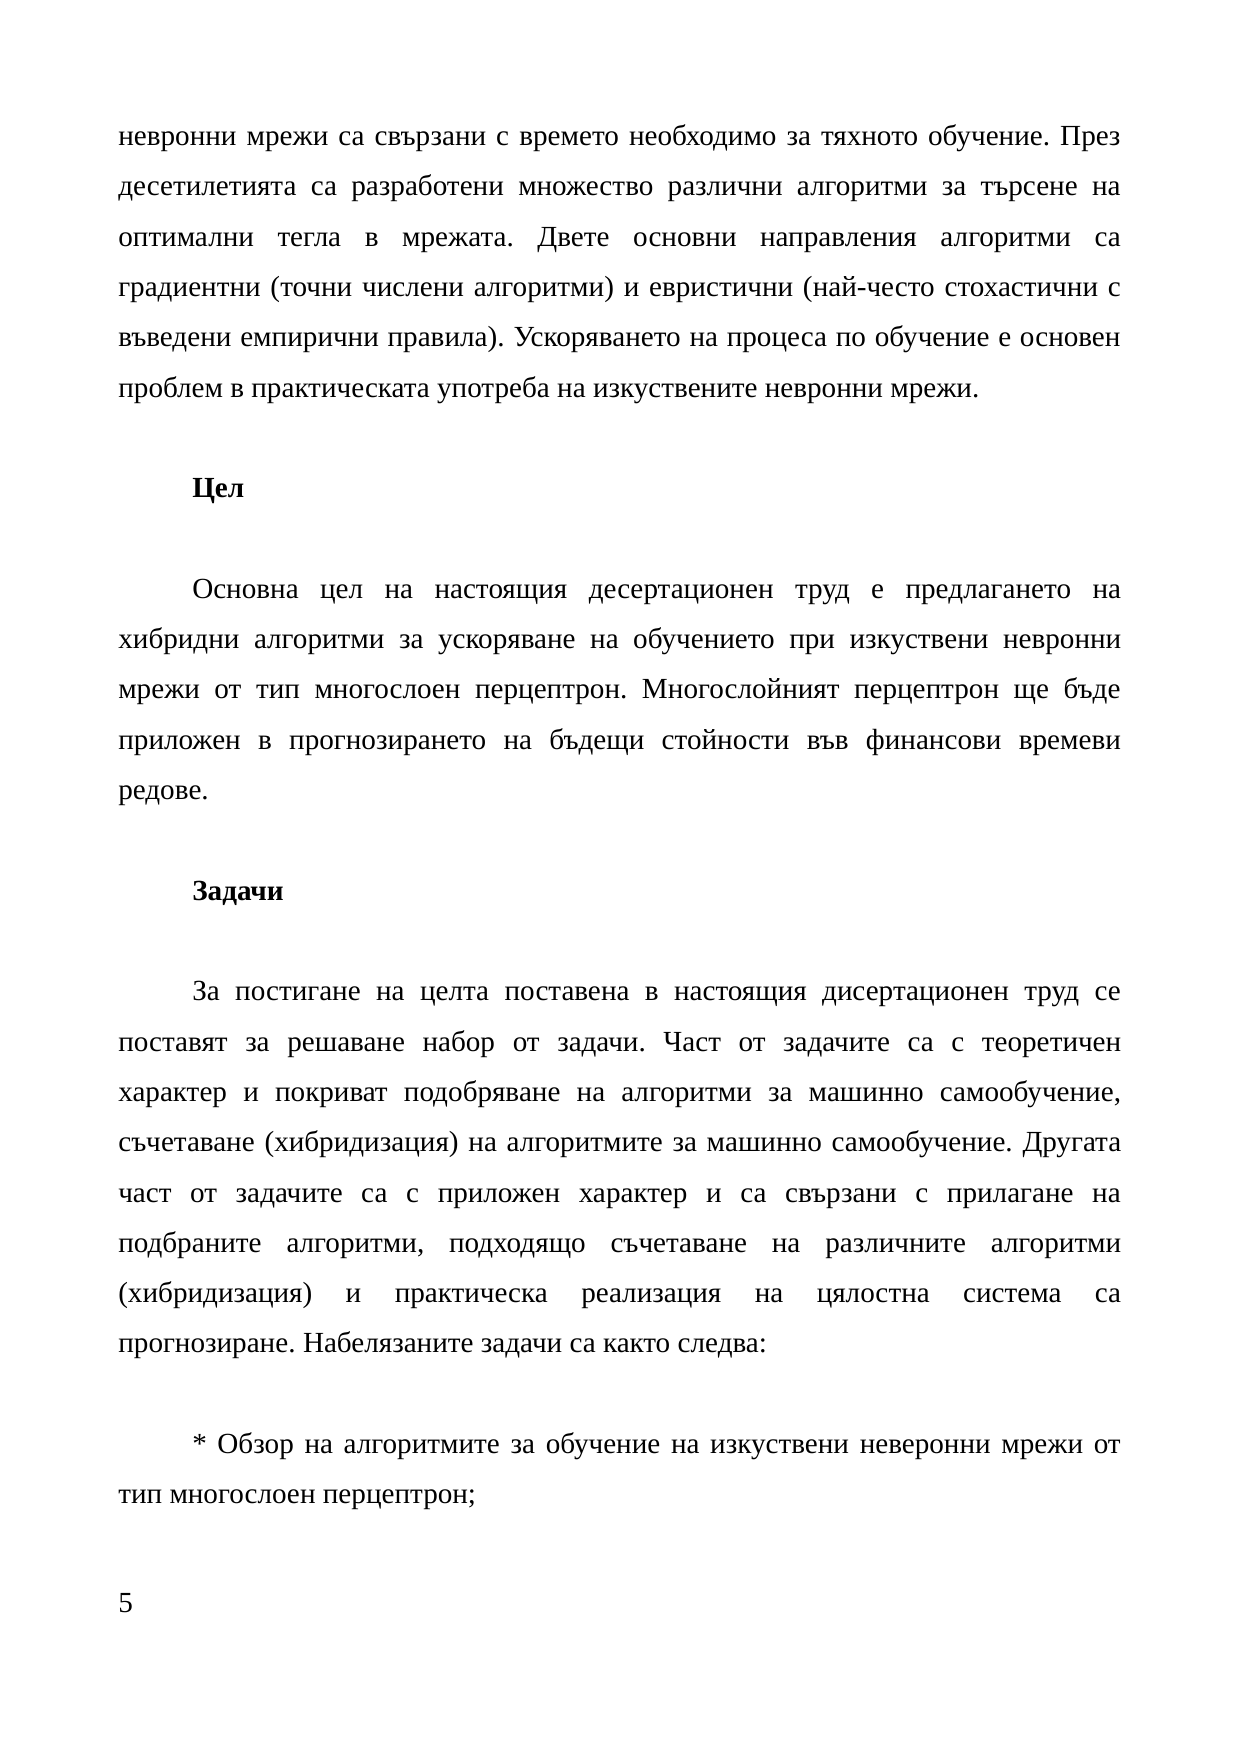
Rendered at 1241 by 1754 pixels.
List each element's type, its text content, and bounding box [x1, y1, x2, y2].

text Цел [118, 470, 1122, 504]
text * Обзор на алгоритмите за обучение на изкуствени неверонни мрежи от тип многослоен перцептрон; [118, 1426, 1122, 1510]
text За постигане на целта поставена в настоящия дисертационен труд се поставят за решаване набор от задачи. Част от задачите са с теоретичен характер и покриват подобряване на алгоритми за машинно самообучение, съчетаване (хибридизация) на алгоритмите за машинно самообучение. Другата част от задачите са с приложен характер и са свързани с прилагане на подбраните алгоритми, подходящо съчетаване на различните алгоритми (хибридизация) и практическа реализация на цялостна система са прогнозиране. Набелязаните задачи са както следва: [118, 973, 1122, 1359]
text Основна цел на настоящия десертационен труд е предлагането на хибридни алгоритми за ускоряване на обучението при изкуствени невронни мрежи от тип многослоен перцептрон. Многослойният перцептрон ще бъде приложен в прогнозирането на бъдещи стойности във финансови времеви редове. [118, 571, 1122, 806]
text невронни мрежи са свързани с времето необходимо за тяхното обучение. През десетилетията са разработени множество различни алгоритми за търсене на оптимални тегла в мрежата. Двете основни направления алгоритми са градиентни (точни числени алгоритми) и евристични (най-често стохастични с въведени емпирични правила). Ускоряването на процеса по обучение е основен проблем в практическата употреба на изкуствените невронни мрежи. [118, 118, 1122, 403]
text Задачи [118, 873, 1122, 906]
